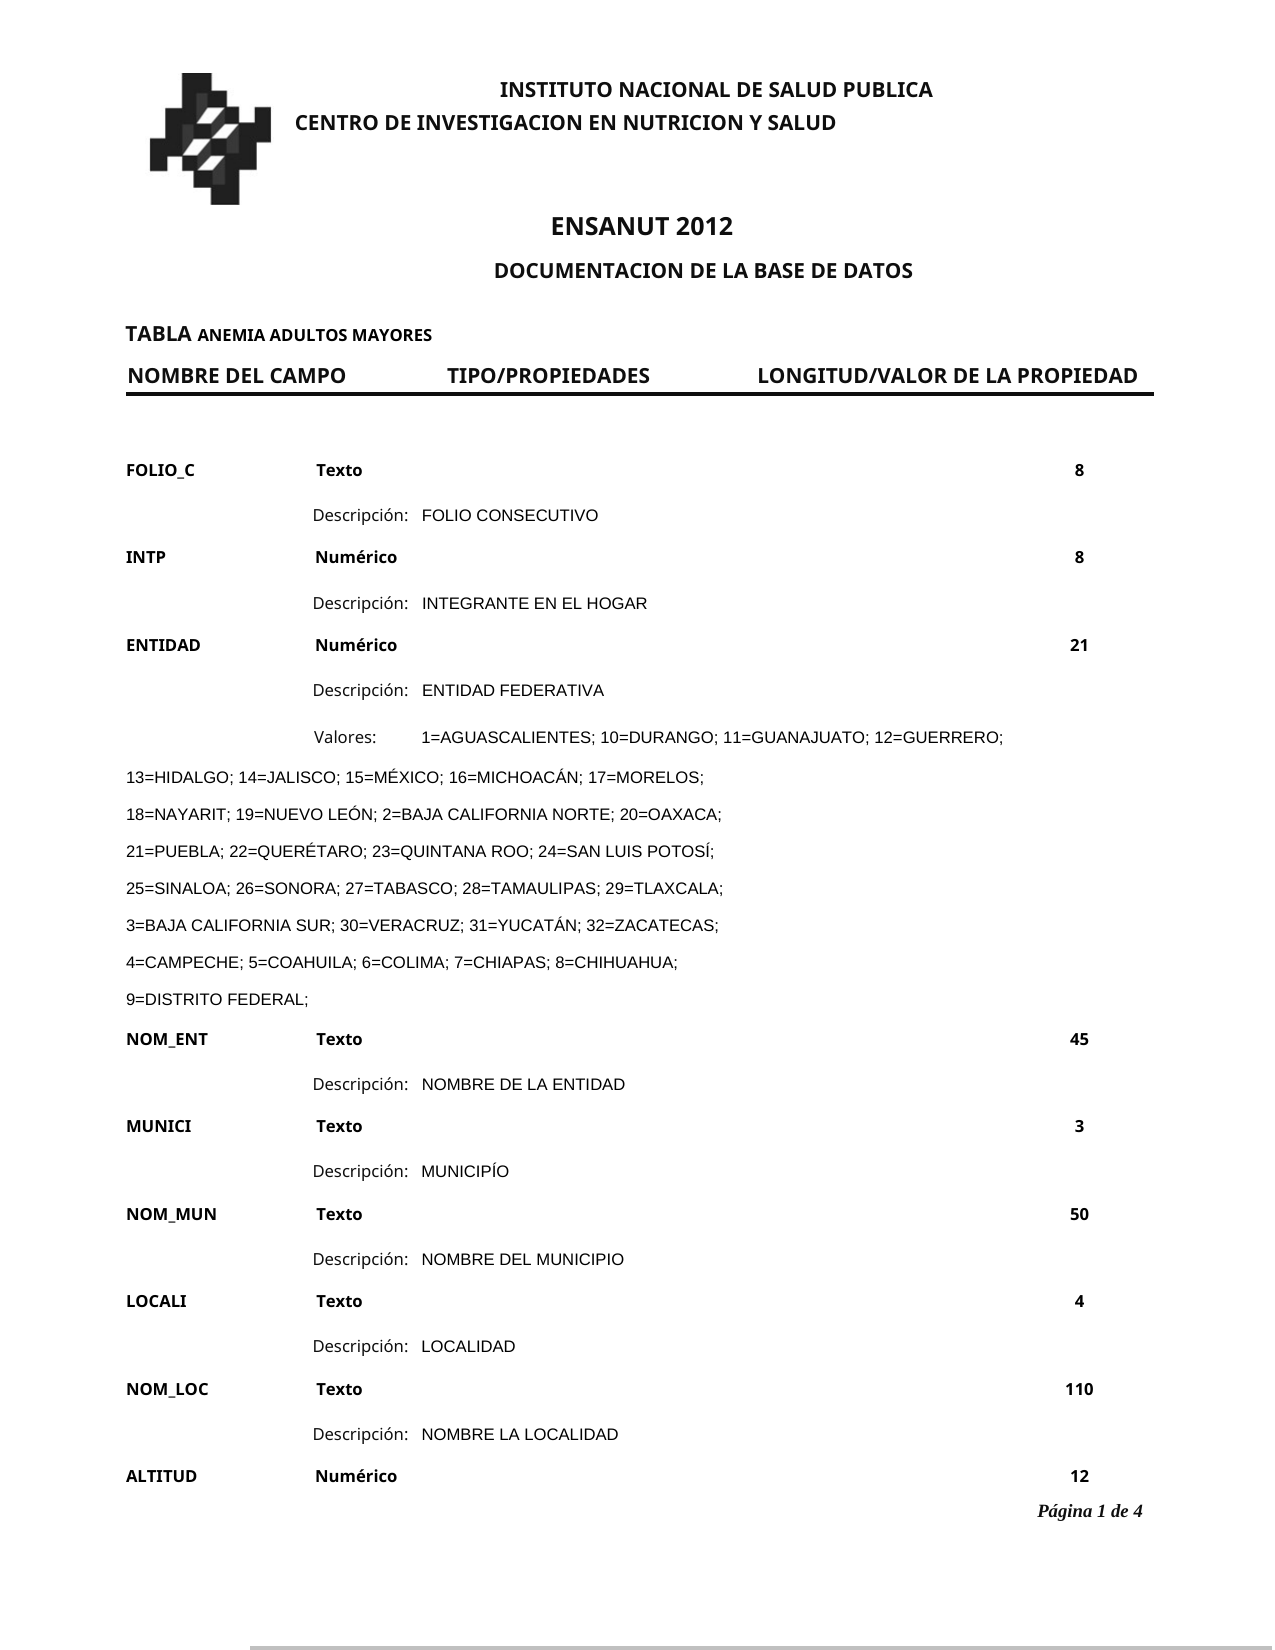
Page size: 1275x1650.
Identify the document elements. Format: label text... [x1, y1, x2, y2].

text LOCALI Texto 4 [126, 1289, 1138, 1312]
text FOLIO_C Texto 8 [126, 458, 1138, 481]
text Descripción: INTEGRANTE EN EL HOGAR [126, 587, 1138, 615]
text 4=CAMPECHE; 5=COAHUILA; 6=COLIMA; 7=CHIAPAS; 8=CHIHUAHUA; [126, 953, 1138, 972]
text Descripción: NOMBRE DE LA ENTIDAD [126, 1068, 1138, 1096]
text INSTITUTO NACIONAL DE SALUD PUBLICA [275, 75, 1016, 103]
text ALTITUD Numérico 12 [126, 1464, 1138, 1487]
subtitle CENTRO DE INVESTIGACION EN NUTRICION Y SALUD [275, 108, 1138, 136]
text 25=SINALOA; 26=SONORA; 27=TABASCO; 28=TAMAULIPAS; 29=TLAXCALA; [126, 879, 1138, 898]
text DOCUMENTACION DE LA BASE DE DATOS [268, 256, 1138, 284]
text Descripción: MUNICIPÍO [126, 1156, 1138, 1183]
text 9=DISTRITO FEDERAL; [126, 990, 1138, 1009]
subtitle NOMBRE DEL CAMPO TIPO/PROPIEDADES LONGITUD/VALOR DE LA PROPIEDAD [127, 361, 1138, 389]
text NOM_ENT Texto 45 [126, 1027, 1138, 1050]
text Descripción: NOMBRE LA LOCALIDAD [126, 1418, 1138, 1446]
text NOM_MUN Texto 50 [126, 1202, 1138, 1225]
text ENSANUT 2012 [145, 209, 1138, 243]
text INTP Numérico 8 [126, 546, 1138, 569]
text Descripción: NOMBRE DEL MUNICIPIO [126, 1243, 1138, 1271]
text 3=BAJA CALIFORNIA SUR; 30=VERACRUZ; 31=YUCATÁN; 32=ZACATECAS; [126, 916, 1138, 935]
text ENTIDAD Numérico 21 [126, 633, 1138, 656]
text NOM_LOC Texto 110 [126, 1377, 1138, 1400]
text 21=PUEBLA; 22=QUERÉTARO; 23=QUINTANA ROO; 24=SAN LUIS POTOSÍ; [126, 842, 1138, 861]
text TABLA ANEMIA ADULTOS MAYORES [125, 319, 1138, 347]
text MUNICI Texto 3 [126, 1114, 1138, 1137]
text Descripción: LOCALIDAD [126, 1331, 1138, 1358]
text 13=HIDALGO; 14=JALISCO; 15=MÉXICO; 16=MICHOACÁN; 17=MORELOS; [126, 767, 1138, 787]
text Valores: 1=AGUASCALIENTES; 10=DURANGO; 11=GUANAJUATO; 12=GUERRERO; [126, 721, 1138, 749]
text Descripción: FOLIO CONSECUTIVO [126, 499, 1138, 527]
text 18=NAYARIT; 19=NUEVO LEÓN; 2=BAJA CALIFORNIA NORTE; 20=OAXACA; [126, 804, 1138, 824]
text Descripción: ENTIDAD FEDERATIVA [126, 674, 1138, 702]
